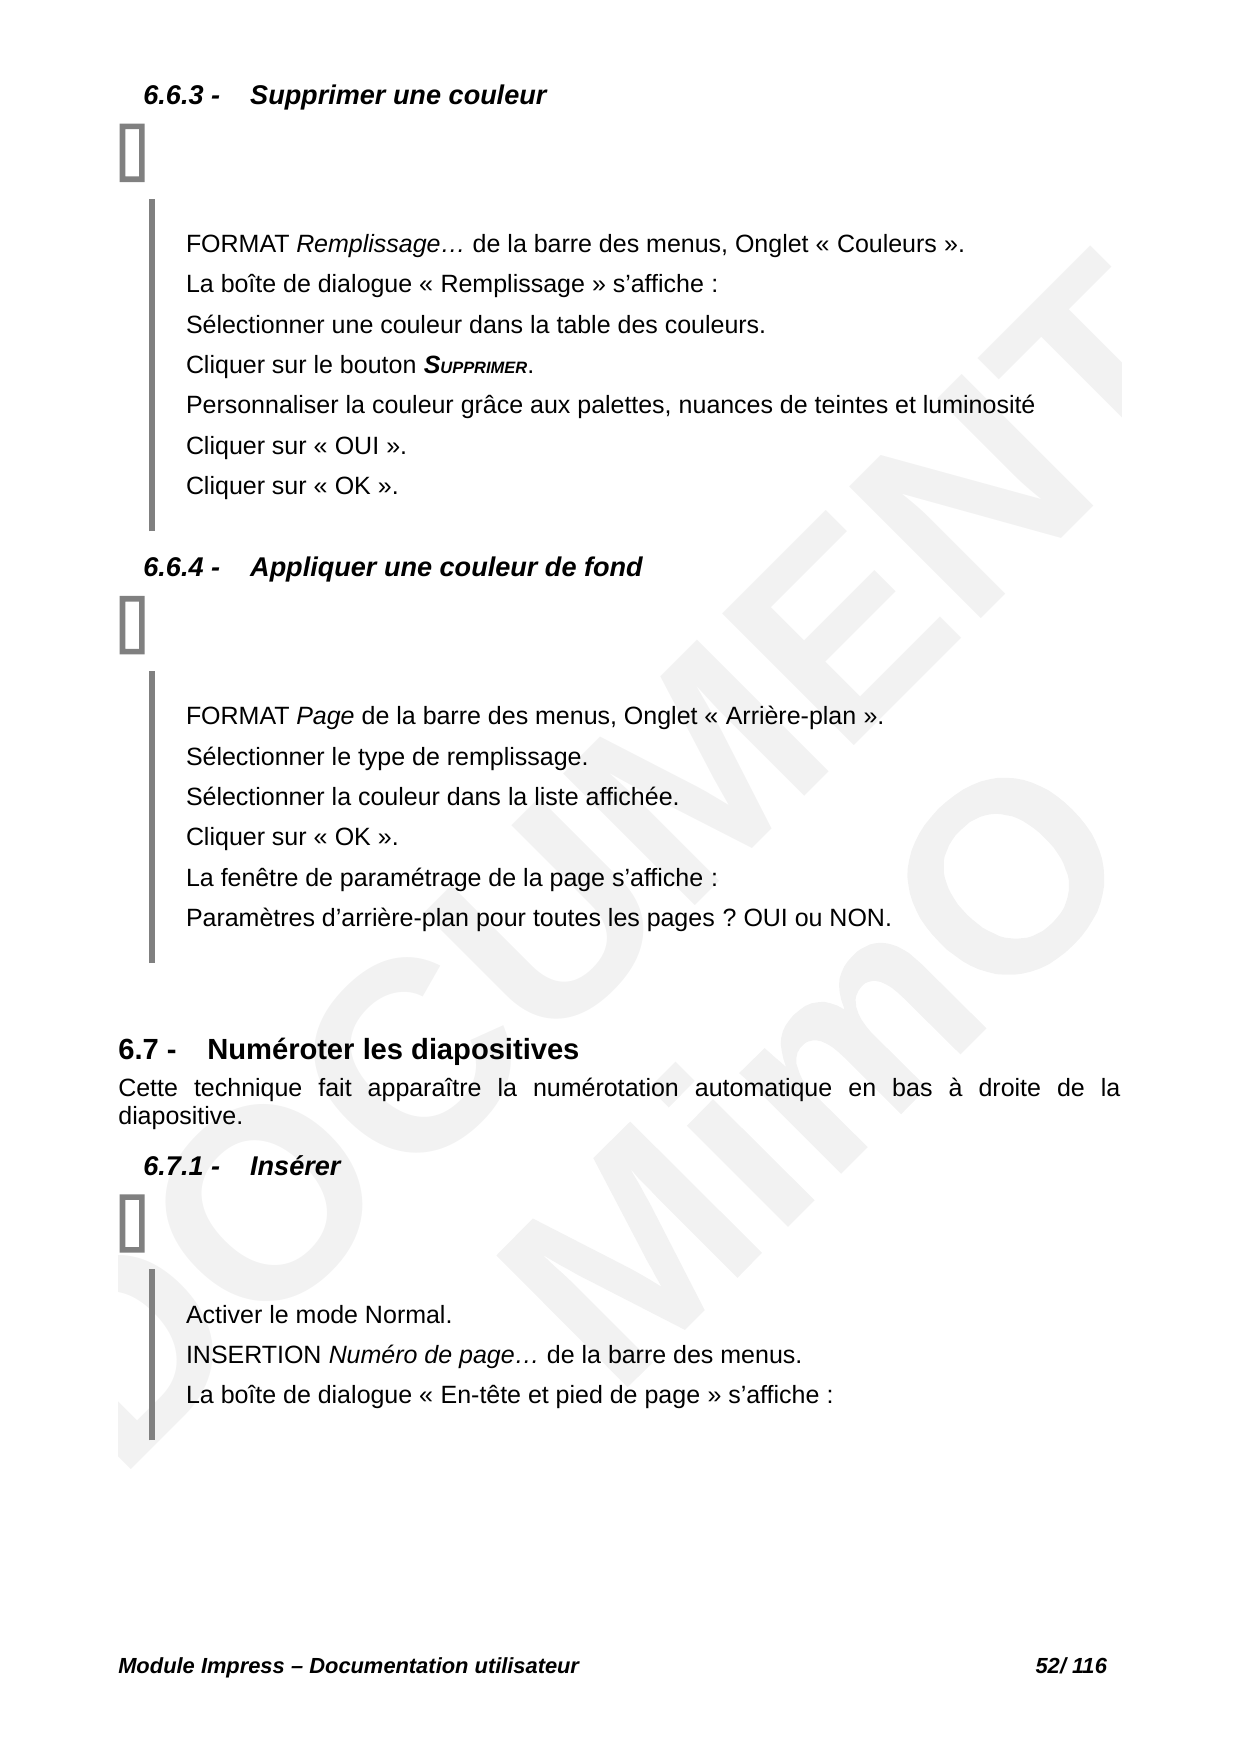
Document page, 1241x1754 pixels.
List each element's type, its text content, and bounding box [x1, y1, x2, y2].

text Sélectionner la couleur dans la liste affichée. [155, 752, 1122, 792]
subtitle Appliquer une couleur de fond [143, 552, 1122, 582]
subtitle Supprimer une couleur [143, 80, 1122, 110]
text FORMAT Page de la barre des menus, Onglet « Arrière-plan ». [155, 671, 1122, 711]
text La fenêtre de paramétrage de la page s’affiche : [155, 832, 1122, 873]
text Personnaliser la couleur grâce aux palettes, nuances de teintes et luminosité [155, 360, 1122, 401]
text Cliquer sur le bouton Supprimer. [155, 320, 1122, 360]
text Cliquer sur « OK ». [155, 792, 1122, 832]
text Cliquer sur « OUI ». [155, 401, 1122, 441]
text La boîte de dialogue « Remplissage » s’affiche : [155, 239, 1122, 279]
text 8 [118, 1193, 1122, 1269]
text Sélectionner le type de remplissage. [155, 711, 1122, 752]
text FORMAT Remplissage… de la barre des menus, Onglet « Couleurs ». [149, 198, 1122, 239]
text Paramètres d’arrière-plan pour toutes les pages ? OUI ou NON. [155, 873, 1122, 963]
text Activer le mode Normal. [155, 1269, 1122, 1309]
text La boîte de dialogue « En-tête et pied de page » s’affiche : [155, 1350, 1122, 1440]
text Cliquer sur « OK ». [155, 441, 1122, 531]
text Sélectionner une couleur dans la table des couleurs. [155, 279, 1122, 320]
text 8 [118, 123, 1122, 198]
text Cette technique fait apparaître la numérotation automatique en bas à droite de la diapositive. [118, 1074, 1122, 1130]
subtitle Numéroter les diapositives [118, 1033, 1122, 1066]
text INSERTION Numéro de page… de la barre des menus. [155, 1309, 1122, 1350]
text 8 [118, 595, 1122, 671]
subtitle Insérer [143, 1151, 1122, 1181]
